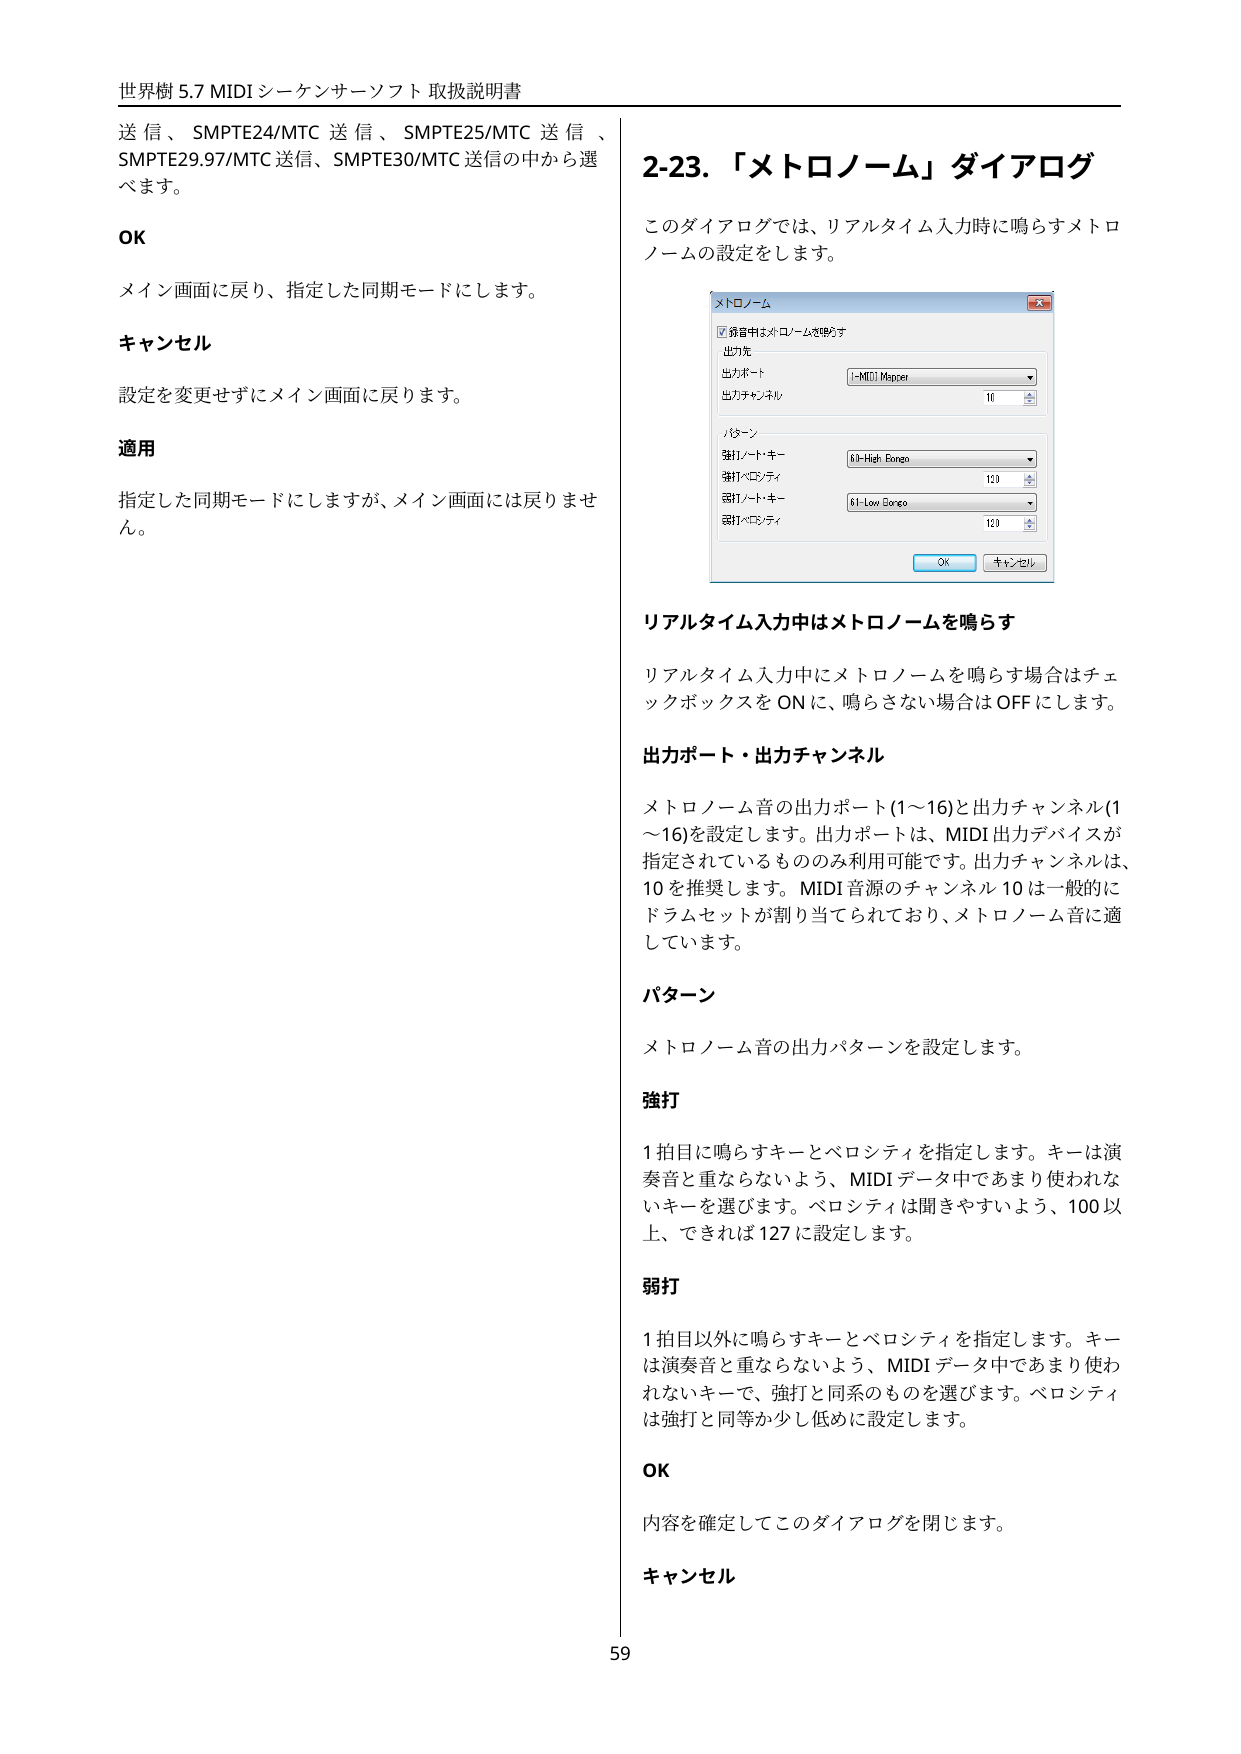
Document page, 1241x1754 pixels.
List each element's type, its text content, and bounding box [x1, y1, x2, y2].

text キャンセル [642, 1561, 1122, 1588]
text メトロノーム音の出力ポート(1～16)と出力チャンネル(1～16)を設定します。出力ポートは、MIDI出力デバイスが指定されているもののみ利用可能です。出力チャンネルは、10を推奨します。MIDI音源のチャンネル10は一般的にドラムセットが割り当てられており、メトロノーム音に適しています。 [642, 793, 1122, 955]
text リアルタイム入力中にメトロノームを鳴らす場合はチェックボックスをONに、鳴らさない場合はOFFにします。 [642, 661, 1122, 715]
picture [709, 291, 1055, 583]
text 弱打 [642, 1272, 1122, 1299]
text このダイアログでは、リアルタイム入力時に鳴らすメトロノームの設定をします。 [642, 212, 1122, 266]
text メトロノーム音の出力パターンを設定します。 [642, 1033, 1122, 1060]
text 1拍目に鳴らすキーとベロシティを指定します。キーは演奏音と重ならないよう、MIDIデータ中であまり使われないキーを選びます。ベロシティは聞きやすいよう、100以上、できれば127に設定します。 [642, 1138, 1122, 1246]
text キャンセル [118, 328, 598, 355]
text リアルタイム入力中はメトロノームを鳴らす [642, 608, 1122, 635]
text パターン [642, 980, 1122, 1007]
text 出力ポート・出力チャンネル [642, 740, 1122, 767]
text 適用 [118, 433, 598, 461]
text 出力ポート01～出力ポート16の同期信号の送信モードを選択します。同期信号の種類は、(なし)、MIDIクロック送信、SMPTE24/MTC送信、SMPTE25/MTC送信、SMPTE29.97/MTC送信、SMPTE30/MTC送信の中から選べます。 [118, 118, 598, 199]
text 設定を変更せずにメイン画面に戻ります。 [118, 381, 598, 408]
text 内容を確定してこのダイアログを閉じます。 [642, 1509, 1122, 1536]
text OK [642, 1458, 1122, 1483]
text 強打 [642, 1086, 1122, 1113]
text メイン画面に戻り、指定した同期モードにします。 [118, 276, 598, 303]
subtitle 2-23. 「メトロノーム」ダイアログ [642, 144, 1122, 186]
text 1拍目以外に鳴らすキーとベロシティを指定します。キーは演奏音と重ならないよう、MIDIデータ中であまり使われないキーで、強打と同系のものを選びます。ベロシティは強打と同等か少し低めに設定します。 [642, 1324, 1122, 1432]
text 指定した同期モードにしますが、メイン画面には戻りません。 [118, 486, 598, 540]
text OK [118, 224, 598, 250]
